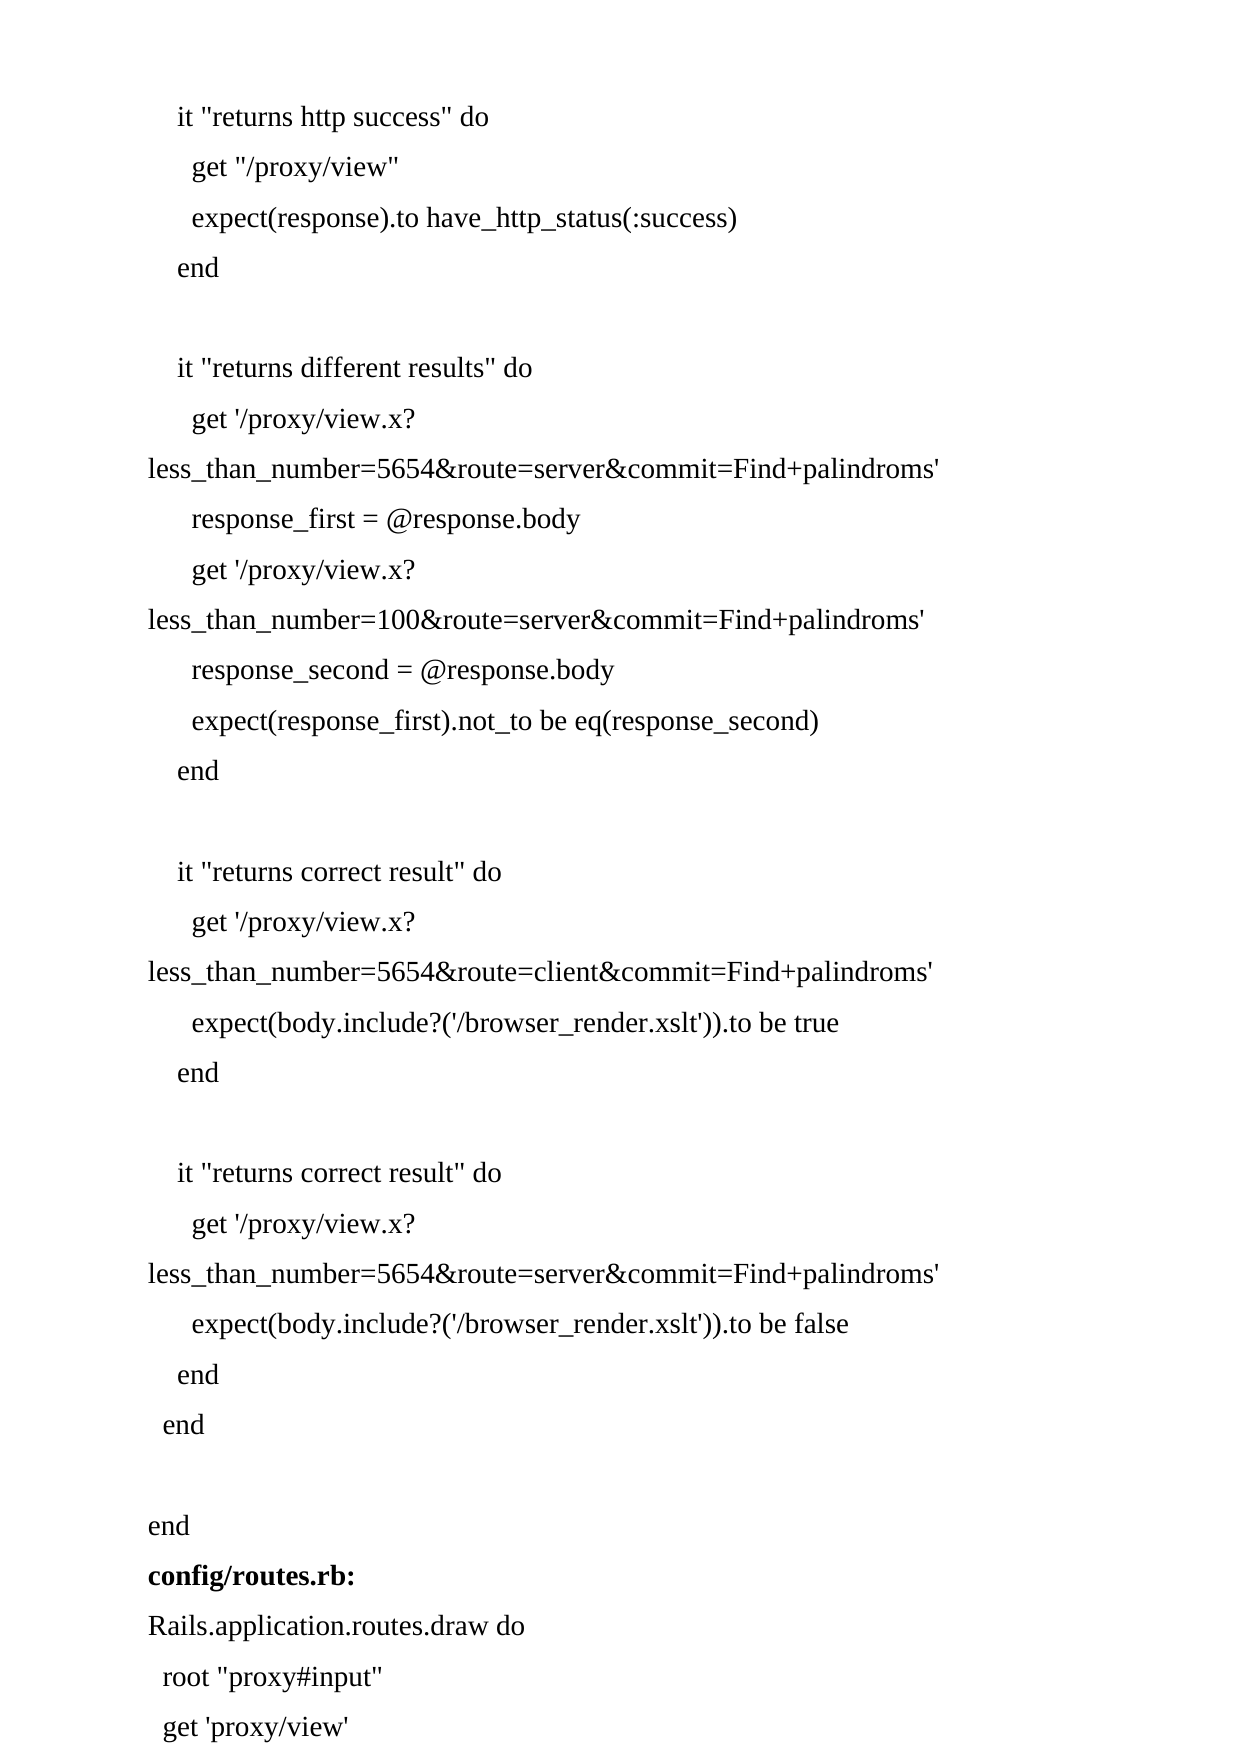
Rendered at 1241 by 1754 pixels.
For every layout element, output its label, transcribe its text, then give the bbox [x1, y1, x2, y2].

text end [148, 1357, 1181, 1390]
text it "returns correct result" do [148, 854, 1181, 887]
text end [148, 1407, 1181, 1441]
text expect(response).to have_http_status(:success) [148, 200, 1181, 233]
text get '/proxy/view.x?less_than_number=5654&route=server&commit=Find+palindroms' [148, 1206, 1181, 1290]
text expect(body.include?('/browser_render.xslt')).to be false [148, 1307, 1181, 1340]
text end [148, 1508, 1181, 1541]
text end [148, 250, 1181, 283]
text config/routes.rb: [148, 1558, 1181, 1592]
text root "proxy#input" [148, 1659, 1181, 1692]
text Rails.application.routes.draw do [148, 1608, 1181, 1642]
text expect(response_first).not_to be eq(response_second) [148, 703, 1181, 736]
text response_first = @response.body [148, 502, 1181, 535]
text expect(body.include?('/browser_render.xslt')).to be true [148, 1005, 1181, 1038]
text get '/proxy/view.x?less_than_number=5654&route=client&commit=Find+palindroms' [148, 904, 1181, 988]
text get '/proxy/view.x?less_than_number=5654&route=server&commit=Find+palindroms' [148, 401, 1181, 485]
text get 'proxy/view' [148, 1709, 1181, 1743]
text end [148, 1055, 1181, 1088]
text it "returns correct result" do [148, 1156, 1181, 1189]
text it "returns http success" do [148, 99, 1181, 133]
text end [148, 753, 1181, 787]
text response_second = @response.body [148, 652, 1181, 686]
text get "/proxy/view" [148, 149, 1181, 183]
text it "returns different results" do [148, 351, 1181, 384]
text get '/proxy/view.x?less_than_number=100&route=server&commit=Find+palindroms' [148, 552, 1181, 636]
